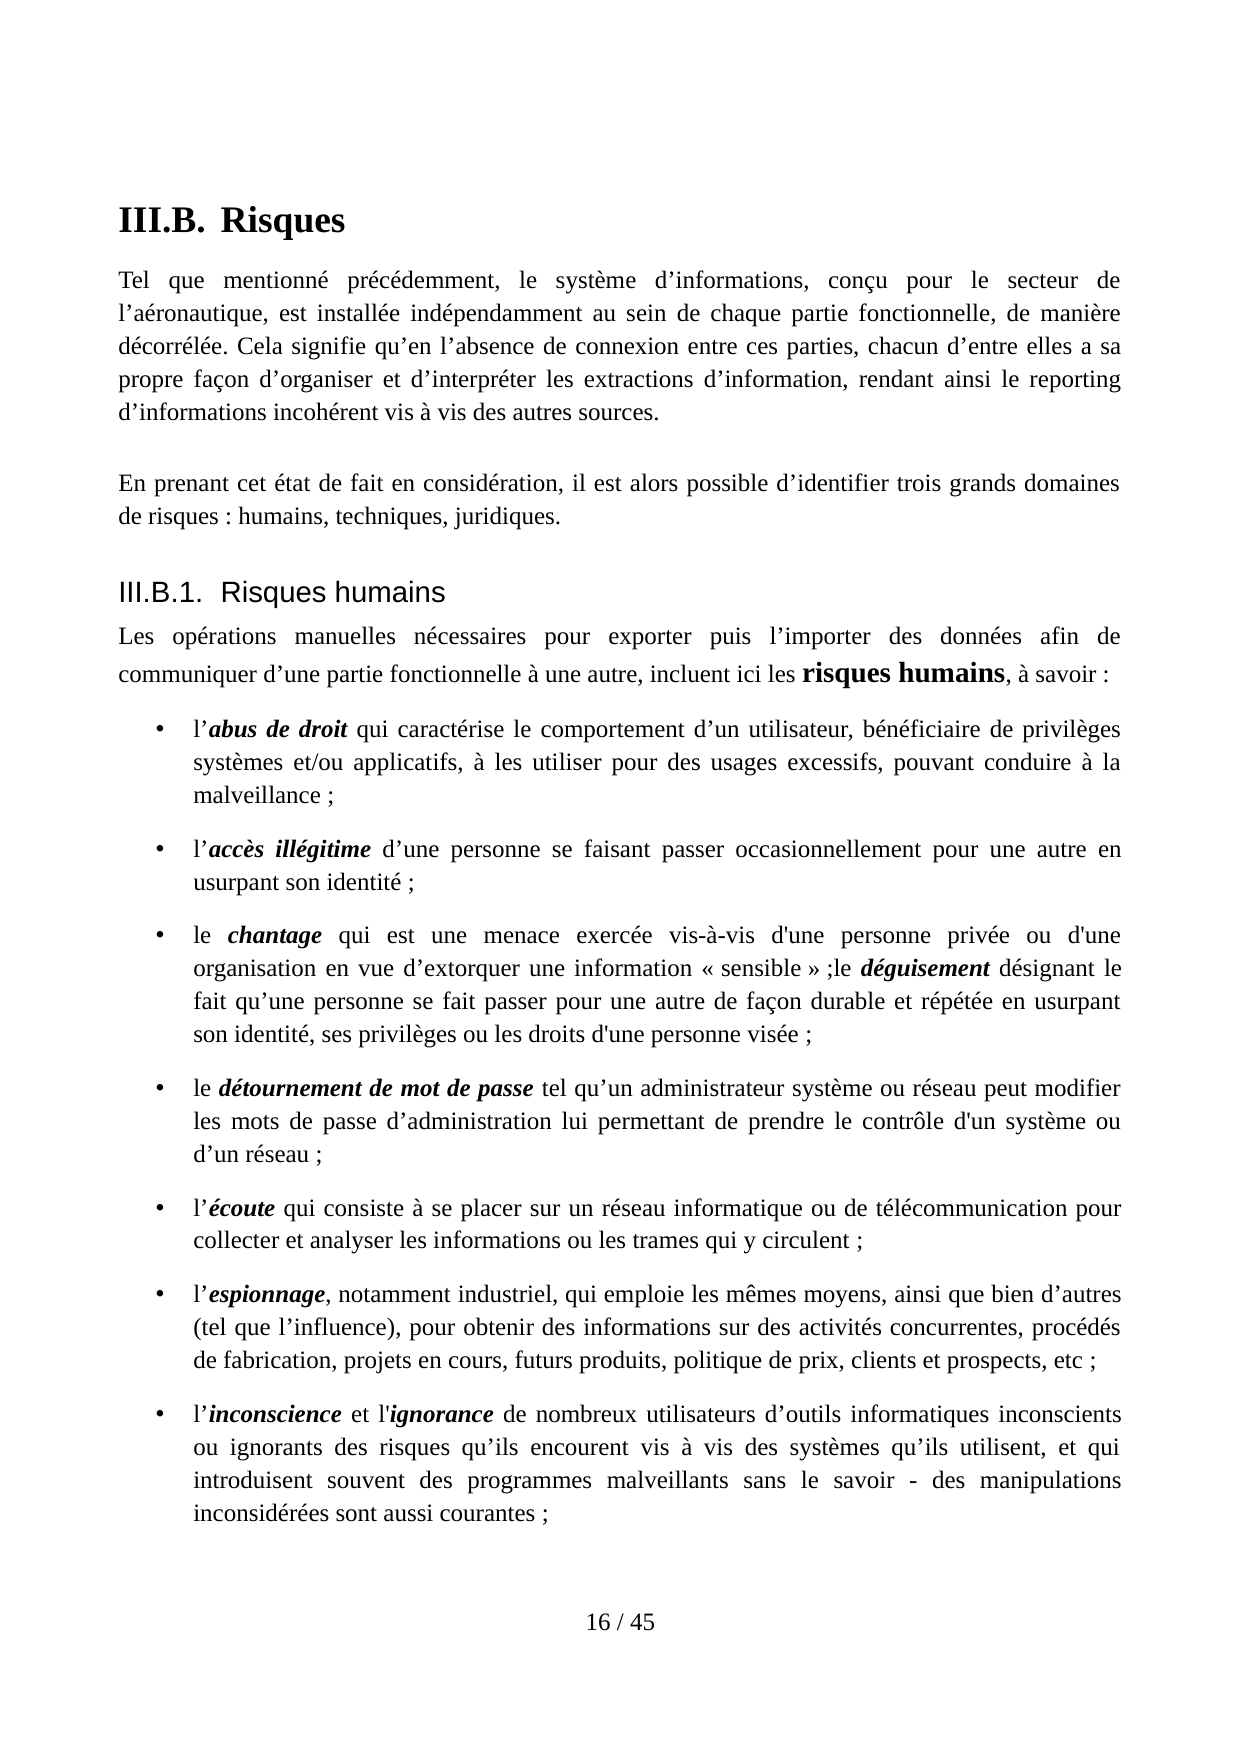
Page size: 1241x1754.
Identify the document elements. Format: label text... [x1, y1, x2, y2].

text En prenant cet état de fait en considération, il est alors possible d’identifier trois grands domaines de risques : humains, techniques, juridiques. [118, 468, 1122, 530]
list le détournement de mot de passe tel qu’un administrateur système ou réseau peut modifier les mots de passe d’administration lui permettant de prendre le contrôle d'un système ou d’un réseau ; [156, 1073, 1122, 1168]
list l’inconscience et l'ignorance de nombreux utilisateurs d’outils informatiques inconscients ou ignorants des risques qu’ils encourent vis à vis des systèmes qu’ils utilisent, et qui introduisent souvent des programmes malveillants sans le savoir - des manipulations inconsidérées sont aussi courantes ; [156, 1399, 1122, 1527]
subtitle Risques [118, 197, 1122, 240]
list l’écoute qui consiste à se placer sur un réseau informatique ou de télécommunication pour collecter et analyser les informations ou les trames qui y circulent ; [156, 1193, 1122, 1254]
text Les opérations manuelles nécessaires pour exporter puis l’importer des données afin de communiquer d’une partie fonctionnelle à une autre, incluent ici les risques humains, à savoir : [118, 621, 1122, 689]
text Tel que mentionné précédemment, le système d’informations, conçu pour le secteur de l’aéronautique, est installée indépendamment au sein de chaque partie fonctionnelle, de manière décorrélée. Cela signifie qu’en l’absence de connexion entre ces parties, chacun d’entre elles a sa propre façon d’organiser et d’interpréter les extractions d’information, rendant ainsi le reporting d’informations incohérent vis à vis des autres sources. [118, 265, 1122, 426]
list l’espionnage, notamment industriel, qui emploie les mêmes moyens, ainsi que bien d’autres (tel que l’influence), pour obtenir des informations sur des activités concurrentes, procédés de fabrication, projets en cours, futurs produits, politique de prix, clients et prospects, etc ; [156, 1279, 1122, 1374]
subtitle Risques humains [118, 575, 1122, 609]
list le chantage qui est une menace exercée vis-à-vis d'une personne privée ou d'une organisation en vue d’extorquer une information « sensible » ;le déguisement désignant le fait qu’une personne se fait passer pour une autre de façon durable et répétée en usurpant son identité, ses privilèges ou les droits d'une personne visée ; [156, 920, 1122, 1048]
list l’abus de droit qui caractérise le comportement d’un utilisateur, bénéficiaire de privilèges systèmes et/ou applicatifs, à les utiliser pour des usages excessifs, pouvant conduire à la malveillance ; [156, 714, 1122, 809]
list l’accès illégitime d’une personne se faisant passer occasionnellement pour une autre en usurpant son identité ; [156, 834, 1122, 896]
